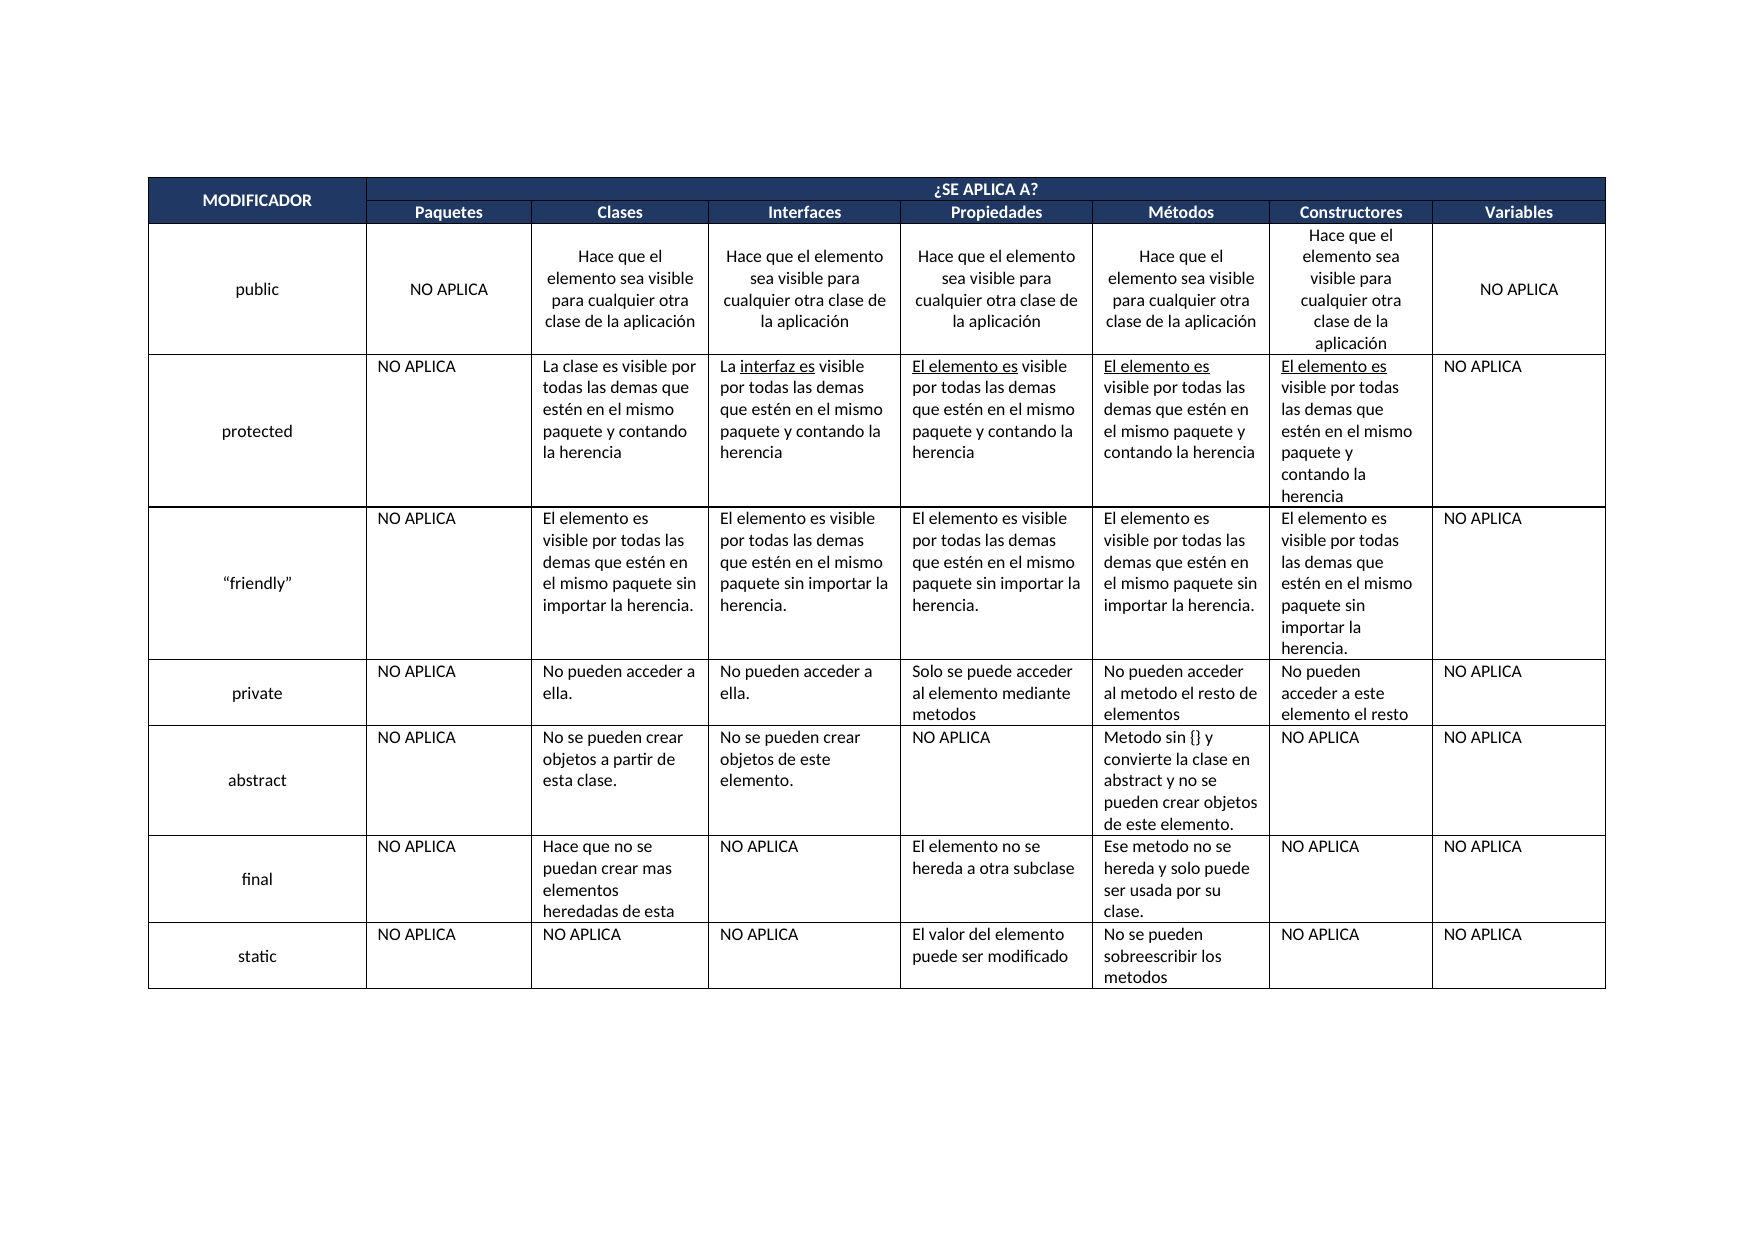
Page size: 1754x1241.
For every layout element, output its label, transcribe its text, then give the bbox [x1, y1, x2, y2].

table_cell static [149, 923, 366, 988]
table_cell El elemento no se hereda a otra subclase [901, 836, 1092, 922]
table_header MODIFICADOR [149, 178, 366, 223]
table_cell No pueden acceder a este elemento el resto [1270, 660, 1432, 725]
table_cell La clase es visible por todas las demas que estén en el mismo paquete y contando la herencia [532, 355, 708, 506]
table_cell No se pueden crear objetos de este elemento. [709, 726, 900, 834]
table_cell El elemento es visible por todas las demas que estén en el mismo paquete y contando la herencia [901, 355, 1092, 506]
table_cell No pueden acceder a ella. [532, 660, 708, 725]
table_cell abstract [149, 726, 366, 834]
table_cell final [149, 836, 366, 922]
table_cell Hace que el elemento sea visible para cualquier otra clase de la aplicación [709, 224, 900, 354]
table_cell No se pueden sobreescribir los metodos [1093, 923, 1269, 988]
table_cell NO APLICA [1433, 508, 1605, 659]
table_cell NO APLICA [901, 726, 1092, 834]
table_cell NO APLICA [1433, 726, 1605, 834]
table_cell NO APLICA [1433, 355, 1605, 506]
table_cell NO APLICA [367, 224, 531, 354]
table_cell El elemento es visible por todas las demas que estén en el mismo paquete y contando la herencia [1270, 355, 1432, 506]
table_cell Propiedades [901, 201, 1092, 223]
table_cell El elemento es visible por todas las demas que estén en el mismo paquete sin importar la herencia. [532, 508, 708, 659]
table_cell NO APLICA [367, 836, 531, 922]
table_cell El valor del elemento puede ser modificado [901, 923, 1092, 988]
table_cell El elemento es visible por todas las demas que estén en el mismo paquete sin importar la herencia. [901, 508, 1092, 659]
table_cell NO APLICA [367, 660, 531, 725]
table_cell Variables [1433, 201, 1605, 223]
table_cell Métodos [1093, 201, 1269, 223]
table_cell No se pueden crear objetos a partir de esta clase. [532, 726, 708, 834]
table_cell El elemento es visible por todas las demas que estén en el mismo paquete sin importar la herencia. [1270, 508, 1432, 659]
table_cell NO APLICA [532, 923, 708, 988]
table_cell protected [149, 355, 366, 506]
table_cell Interfaces [709, 201, 900, 223]
table_cell private [149, 660, 366, 725]
table_cell public [149, 224, 366, 354]
table_cell Hace que el elemento sea visible para cualquier otra clase de la aplicación [532, 224, 708, 354]
table_cell No pueden acceder al metodo el resto de elementos [1093, 660, 1269, 725]
table_cell Clases [532, 201, 708, 223]
table_cell NO APLICA [709, 836, 900, 922]
table_cell NO APLICA [367, 508, 531, 659]
table_cell El elemento es visible por todas las demas que estén en el mismo paquete sin importar la herencia. [1093, 508, 1269, 659]
table_cell Ese metodo no se hereda y solo puede ser usada por su clase. [1093, 836, 1269, 922]
table_cell Solo se puede acceder al elemento mediante metodos [901, 660, 1092, 725]
table_cell NO APLICA [709, 923, 900, 988]
table_cell El elemento es visible por todas las demas que estén en el mismo paquete sin importar la herencia. [709, 508, 900, 659]
table_cell NO APLICA [1433, 836, 1605, 922]
table_cell NO APLICA [1433, 224, 1605, 354]
table_cell NO APLICA [1433, 660, 1605, 725]
table_cell Hace que el elemento sea visible para cualquier otra clase de la aplicación [1093, 224, 1269, 354]
table_cell Hace que el elemento sea visible para cualquier otra clase de la aplicación [1270, 224, 1432, 354]
table_cell Hace que el elemento sea visible para cualquier otra clase de la aplicación [901, 224, 1092, 354]
table_cell Constructores [1270, 201, 1432, 223]
table_cell Paquetes [367, 201, 531, 223]
table_cell Metodo sin {} y convierte la clase en abstract y no se pueden crear objetos de este elemento. [1093, 726, 1269, 834]
table_cell No pueden acceder a ella. [709, 660, 900, 725]
table_cell La interfaz es visible por todas las demas que estén en el mismo paquete y contando la herencia [709, 355, 900, 506]
table_cell NO APLICA [367, 726, 531, 834]
table_cell El elemento es visible por todas las demas que estén en el mismo paquete y contando la herencia [1093, 355, 1269, 506]
table_cell NO APLICA [367, 923, 531, 988]
table_cell NO APLICA [1270, 923, 1432, 988]
table_cell NO APLICA [367, 355, 531, 506]
table_cell “friendly” [149, 508, 366, 659]
table_cell NO APLICA [1433, 923, 1605, 988]
table_cell NO APLICA [1270, 726, 1432, 834]
table_cell Hace que no se puedan crear mas elementos heredadas de esta [532, 836, 708, 922]
table_cell NO APLICA [1270, 836, 1432, 922]
table_header ¿SE APLICA A? [367, 178, 1605, 200]
